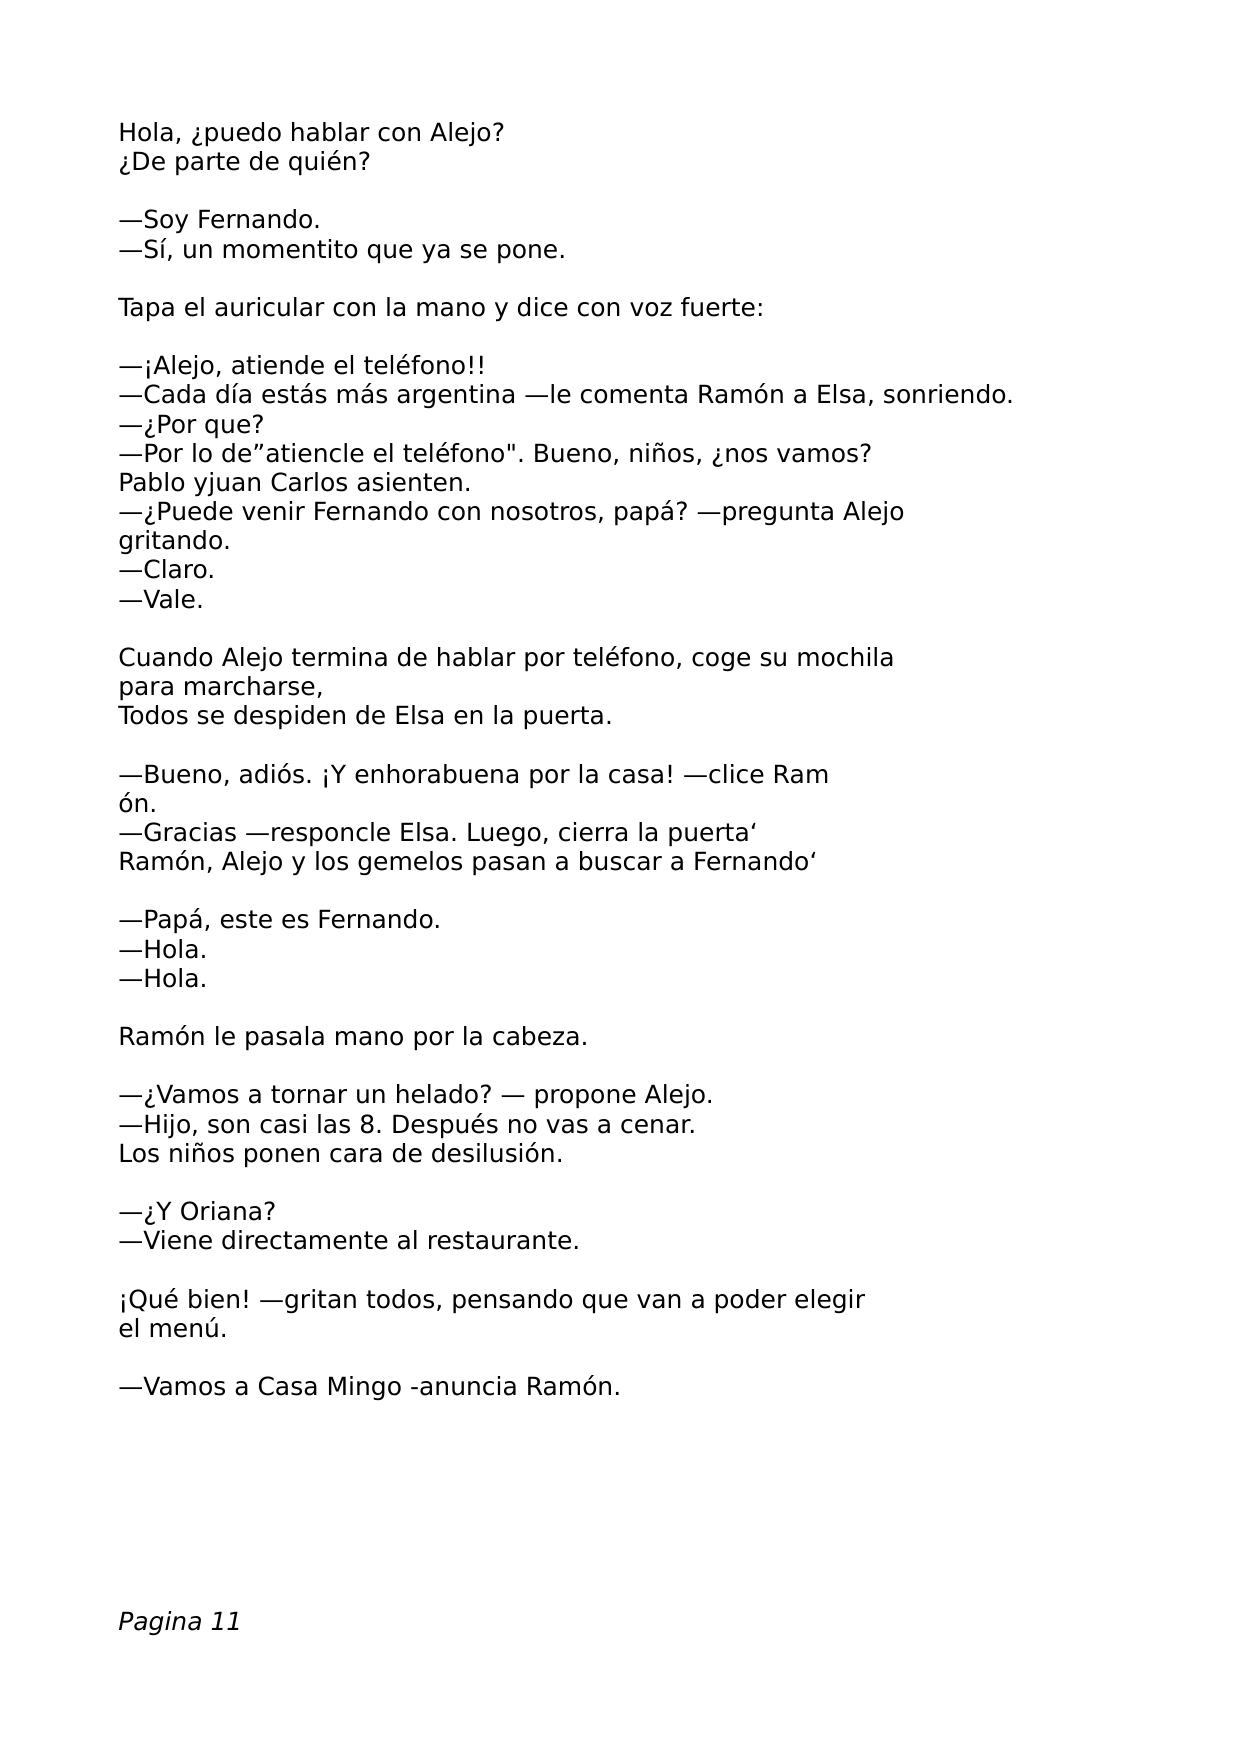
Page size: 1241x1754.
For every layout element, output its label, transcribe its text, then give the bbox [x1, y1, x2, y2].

text gritando. [118, 526, 1122, 556]
text Los niños ponen cara de desilusión. [118, 1139, 1122, 1168]
text —Claro. [118, 556, 1122, 585]
text ¡Qué bien! —gritan todos, pensando que van a poder elegir [118, 1285, 1122, 1314]
text —Bueno, adiós. ¡Y enhorabuena por la casa! —clice Ram [118, 760, 1122, 789]
text —Por lo de”atiencle el teléfono". Bueno, niños, ¿nos vamos? [118, 439, 1122, 468]
text para marcharse, [118, 672, 1122, 701]
text —Cada día estás más argentina —le comenta Ramón a Elsa, sonriendo. [118, 381, 1122, 410]
text —Hola. [118, 935, 1122, 964]
text Ramón le pasala mano por la cabeza. [118, 1022, 1122, 1051]
text Hola, ¿puedo hablar con Alejo? [118, 118, 1122, 147]
text Cuando Alejo termina de hablar por teléfono, coge su mochila [118, 643, 1122, 672]
text —Hijo, son casi las 8. Después no vas a cenar. [118, 1110, 1122, 1139]
text —Gracias —responcle Elsa. Luego, cierra la puerta‘ [118, 818, 1122, 847]
text Tapa el auricular con la mano y dice con voz fuerte: [118, 293, 1122, 322]
text —¿Y Oriana? [118, 1197, 1122, 1226]
text —Vamos a Casa Mingo -anuncia Ramón. [118, 1372, 1122, 1401]
text Pablo yjuan Carlos asienten. [118, 468, 1122, 497]
text —Soy Fernando. [118, 206, 1122, 235]
text —Hola. [118, 964, 1122, 993]
text ¿De parte de quién? [118, 147, 1122, 176]
text —¿Por que? [118, 410, 1122, 439]
text —Viene directamente al restaurante. [118, 1226, 1122, 1256]
text —¿Puede venir Fernando con nosotros, papá? —pregunta Alejo [118, 497, 1122, 526]
text —Papá, este es Fernando. [118, 906, 1122, 935]
text —¿Vamos a tornar un helado? — propone Alejo. [118, 1081, 1122, 1110]
text ón. [118, 789, 1122, 818]
text el menú. [118, 1314, 1122, 1343]
text Todos se despiden de Elsa en la puerta. [118, 701, 1122, 731]
text —Sí, un momentito que ya se pone. [118, 235, 1122, 264]
text Ramón, Alejo y los gemelos pasan a buscar a Fernando‘ [118, 847, 1122, 876]
text —Vale. [118, 585, 1122, 614]
text —¡Alejo, atiende el teléfono!! [118, 351, 1122, 381]
